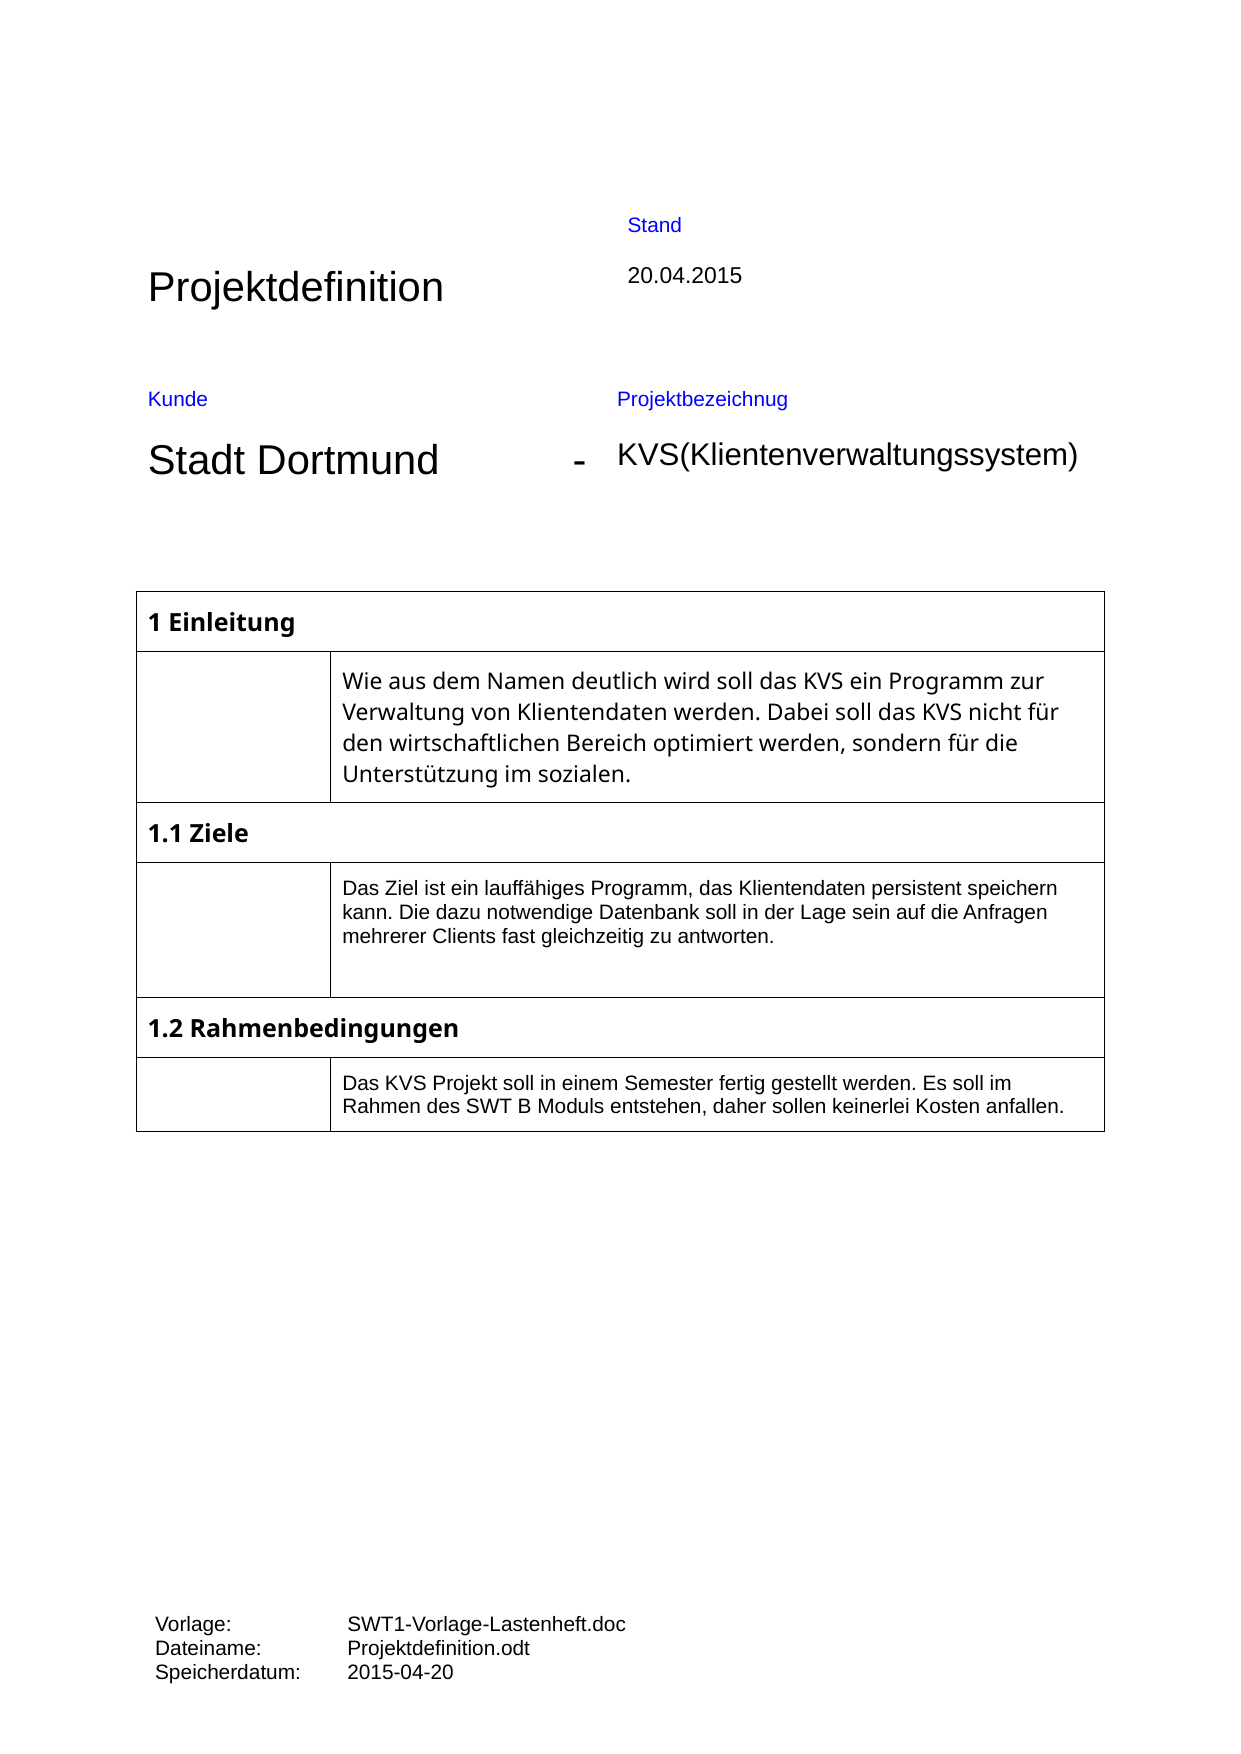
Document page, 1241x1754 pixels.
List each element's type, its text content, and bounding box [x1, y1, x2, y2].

table_cell 20.04.2015 [616, 250, 1096, 323]
table_header Kunde [136, 374, 561, 423]
table_cell Das Ziel ist ein lauffähiges Programm, das Klientendaten persistent speichern kann. Die dazu notwendige Datenbank soll in der Lage sein auf die Anfragen mehrerer Clients fast gleichzeitig zu antworten. [331, 863, 1104, 997]
table_cell [137, 652, 330, 802]
table_header [136, 201, 616, 250]
table_cell 1.1 Ziele [137, 803, 1104, 862]
table_cell Stadt Dortmund [136, 423, 561, 496]
table_header [561, 374, 606, 423]
table_cell KVS(Klientenverwaltungssystem) [606, 423, 1096, 496]
table_header 1 Einleitung [137, 592, 1104, 651]
table_cell Wie aus dem Namen deutlich wird soll das KVS ein Programm zur Verwaltung von Klientendaten werden. Dabei soll das KVS nicht für den wirtschaftlichen Bereich optimiert werden, sondern für die Unterstützung im sozialen. [331, 652, 1104, 802]
table_header Projektbezeichnug [606, 374, 1096, 423]
table_cell 1.2 Rahmenbedingungen [137, 998, 1104, 1057]
table_cell Projektdefinition [136, 250, 616, 323]
table_cell [137, 863, 330, 997]
table_cell [137, 1058, 330, 1131]
table_cell - [561, 423, 606, 496]
table_header Stand [616, 201, 1096, 250]
table_cell Das KVS Projekt soll in einem Semester fertig gestellt werden. Es soll im Rahmen des SWT B Moduls entstehen, daher sollen keinerlei Kosten anfallen. [331, 1058, 1104, 1131]
